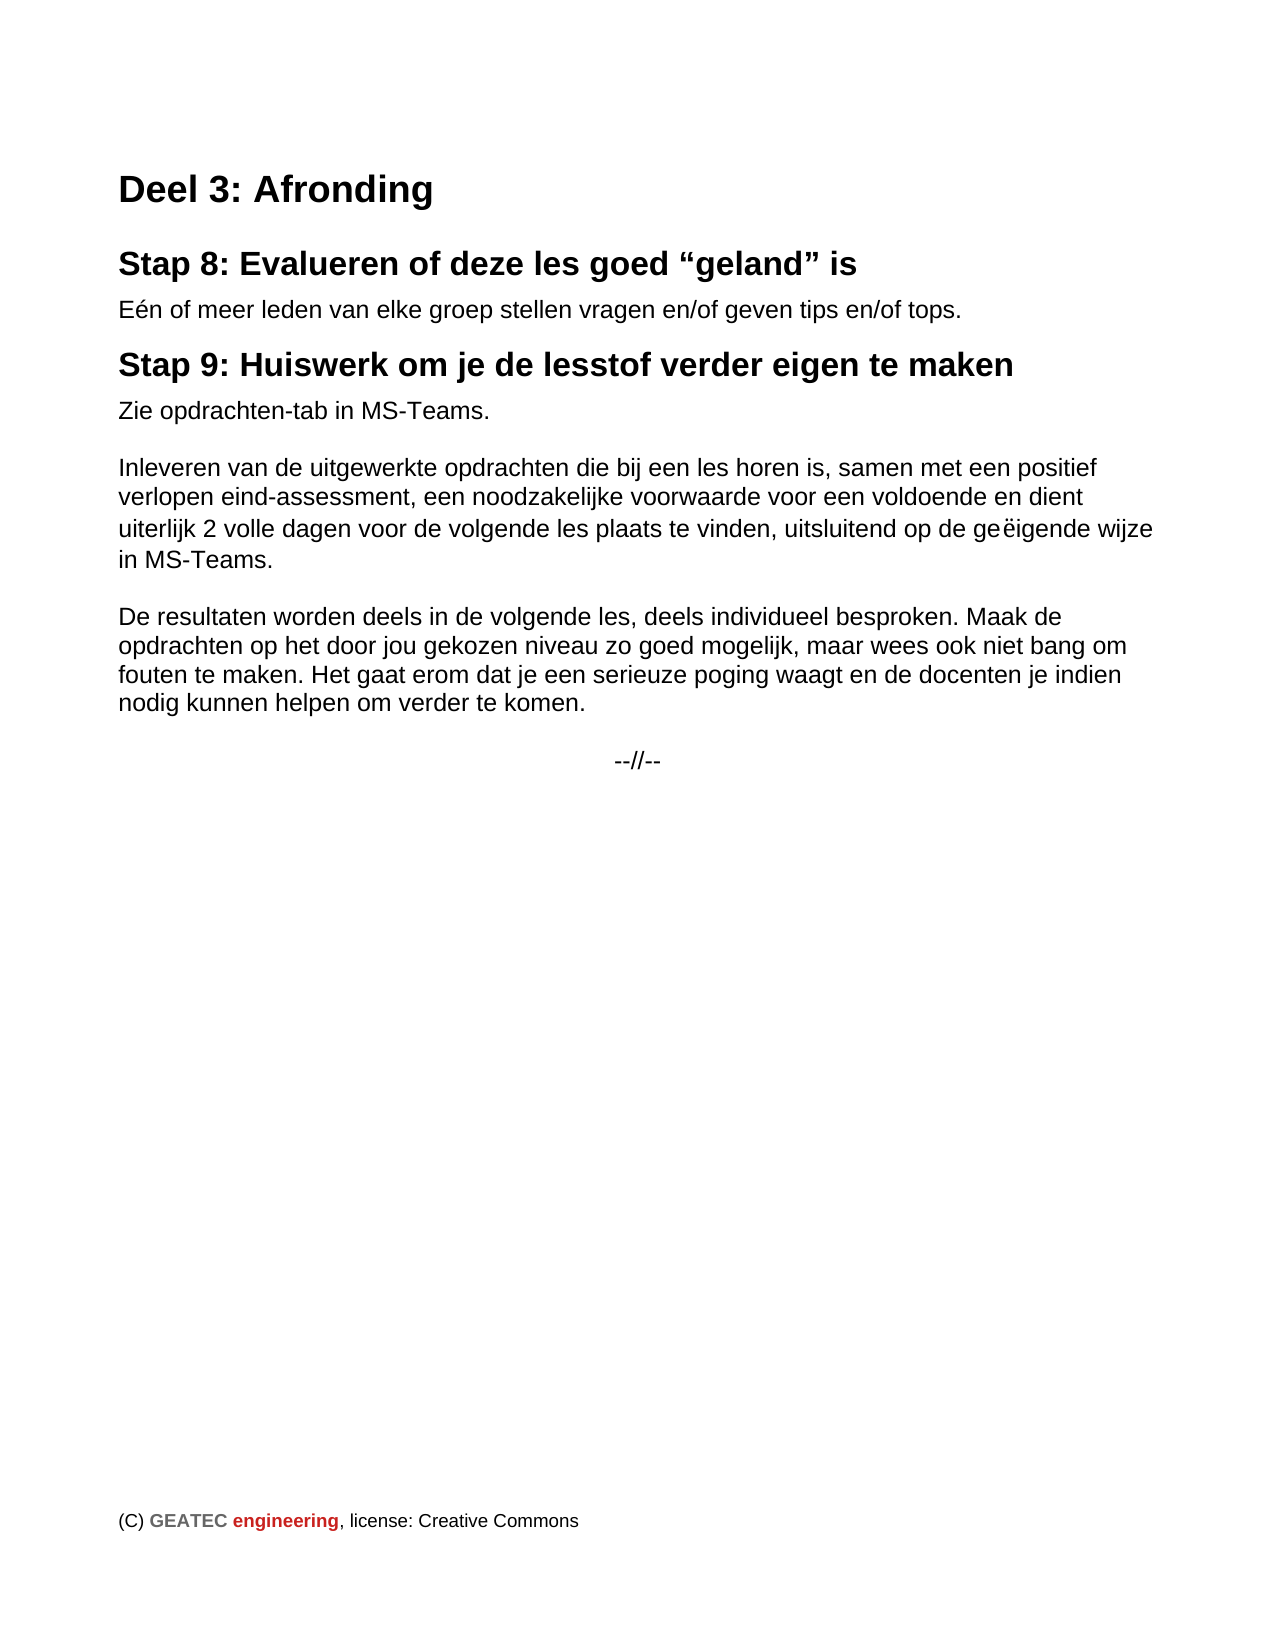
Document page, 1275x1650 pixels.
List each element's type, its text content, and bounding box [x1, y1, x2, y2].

subtitle Deel 3: Afronding [118, 167, 1157, 210]
subtitle Stap 9: Huiswerk om je de lesstof verder eigen te maken [118, 344, 1157, 383]
subtitle Stap 8: Evalueren of deze les goed “geland” is [118, 244, 1157, 282]
text --//-- [118, 746, 1157, 775]
text Eén of meer leden van elke groep stellen vragen en/of geven tips en/of tops. [118, 295, 1157, 324]
text Zie opdrachten-tab in MS-Teams. Inleveren van de uitgewerkte opdrachten die bij een les horen is, samen met een positief verlopen eind-assessment, een noodzakelijke voorwaarde voor een voldoende en dient uiterlijk 2 volle dagen voor de volgende les plaats te vinden, uitsluitend op de geëigende wijze in MS-Teams. De resultaten worden deels in de volgende les, deels individueel besproken. Maak de opdrachten op het door jou gekozen niveau zo goed mogelijk, maar wees ook niet bang om fouten te maken. Het gaat erom dat je een serieuze poging waagt en de docenten je indien nodig kunnen helpen om verder te komen. [118, 396, 1157, 717]
